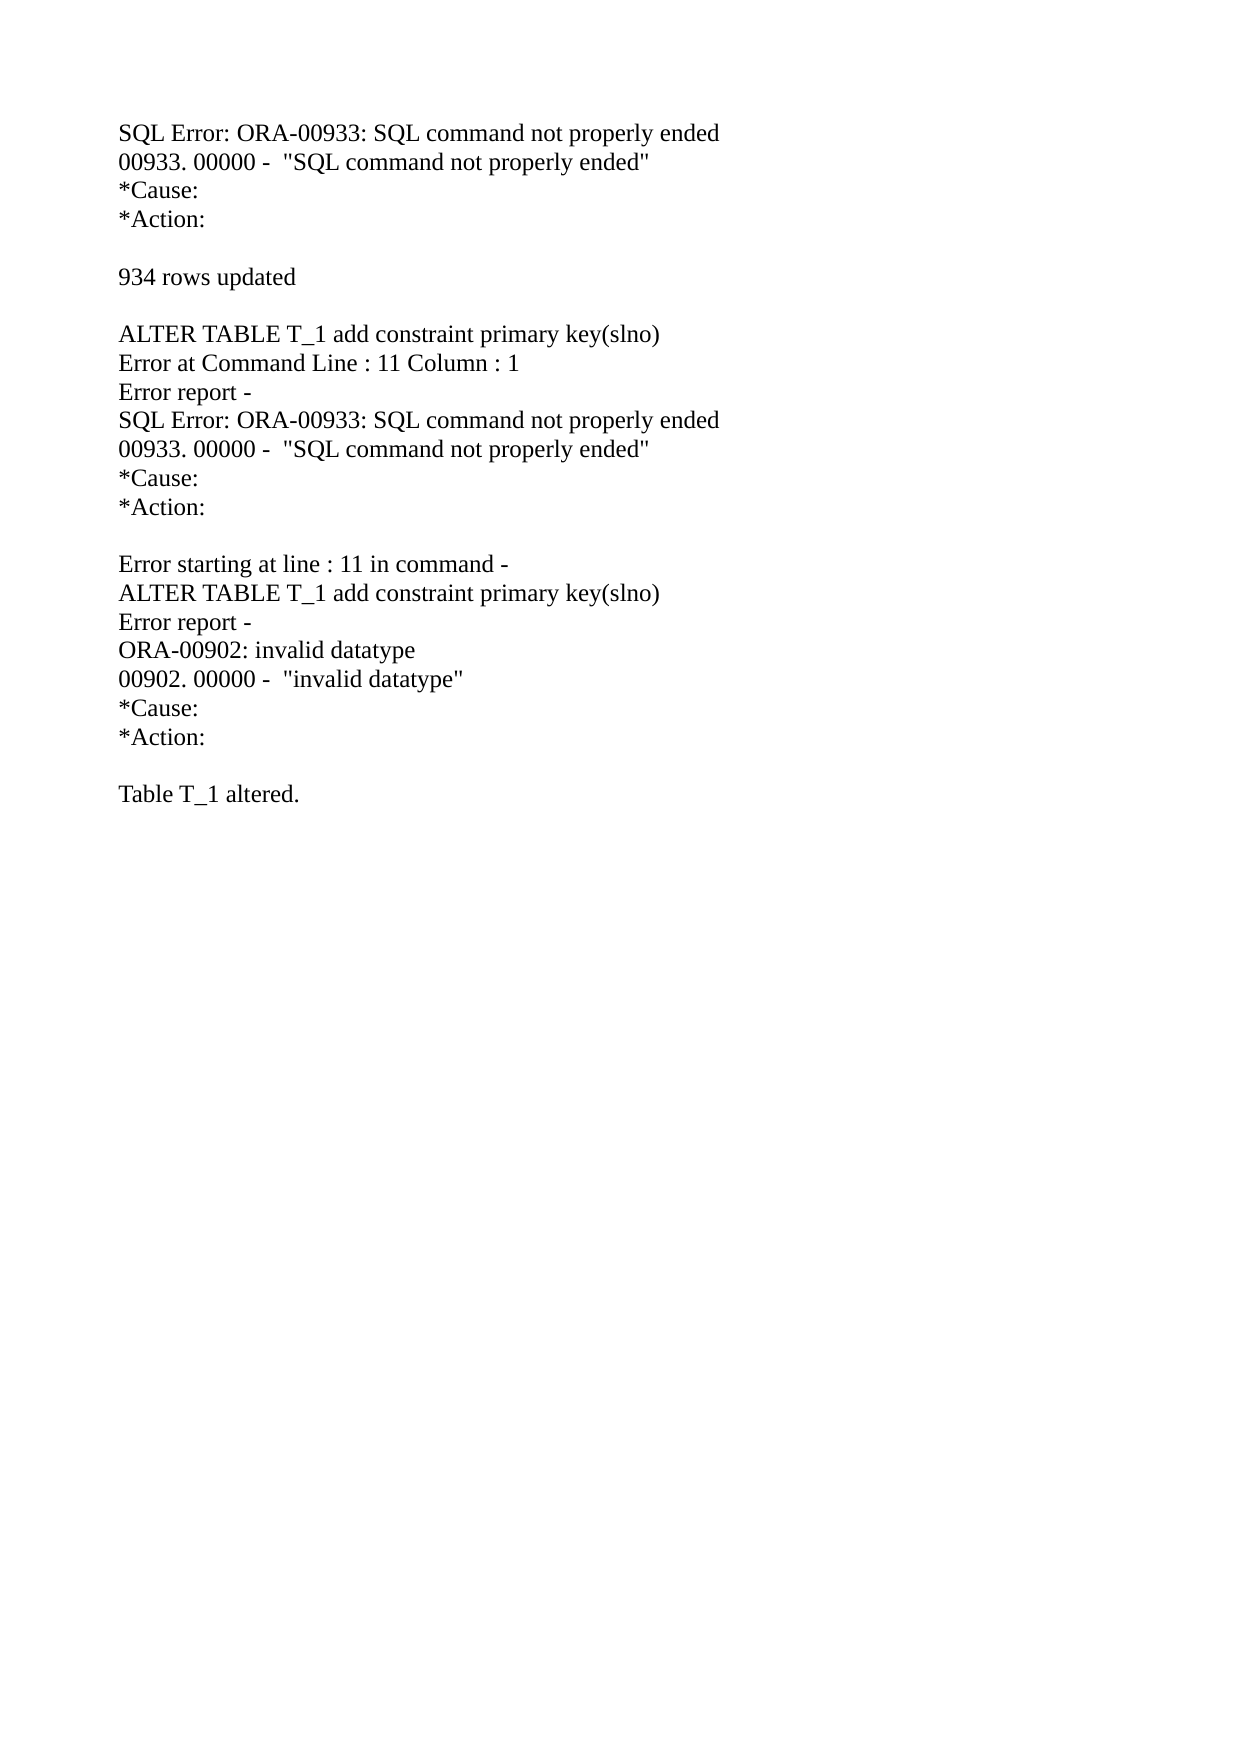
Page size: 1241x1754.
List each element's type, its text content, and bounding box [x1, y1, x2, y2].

text Error report - [118, 607, 1122, 636]
text *Cause: [118, 176, 1122, 204]
text Error at Command Line : 11 Column : 1 [118, 348, 1122, 377]
text *Cause: [118, 463, 1122, 492]
text ALTER TABLE T_1 add constraint primary key(slno) [118, 578, 1122, 607]
text *Cause: [118, 693, 1122, 722]
text Table T_1 altered. [118, 779, 1122, 808]
text SQL Error: ORA-00933: SQL command not properly ended [118, 118, 1122, 147]
text Error starting at line : 11 in command - [118, 549, 1122, 578]
text 00933. 00000 - "SQL command not properly ended" [118, 434, 1122, 463]
text *Action: [118, 204, 1122, 233]
text 00902. 00000 - "invalid datatype" [118, 664, 1122, 693]
text 00933. 00000 - "SQL command not properly ended" [118, 147, 1122, 176]
text *Action: [118, 722, 1122, 751]
text ALTER TABLE T_1 add constraint primary key(slno) [118, 319, 1122, 348]
text *Action: [118, 492, 1122, 521]
text ORA-00902: invalid datatype [118, 636, 1122, 664]
text Error report - [118, 377, 1122, 406]
text 934 rows updated [118, 262, 1122, 291]
text SQL Error: ORA-00933: SQL command not properly ended [118, 406, 1122, 434]
